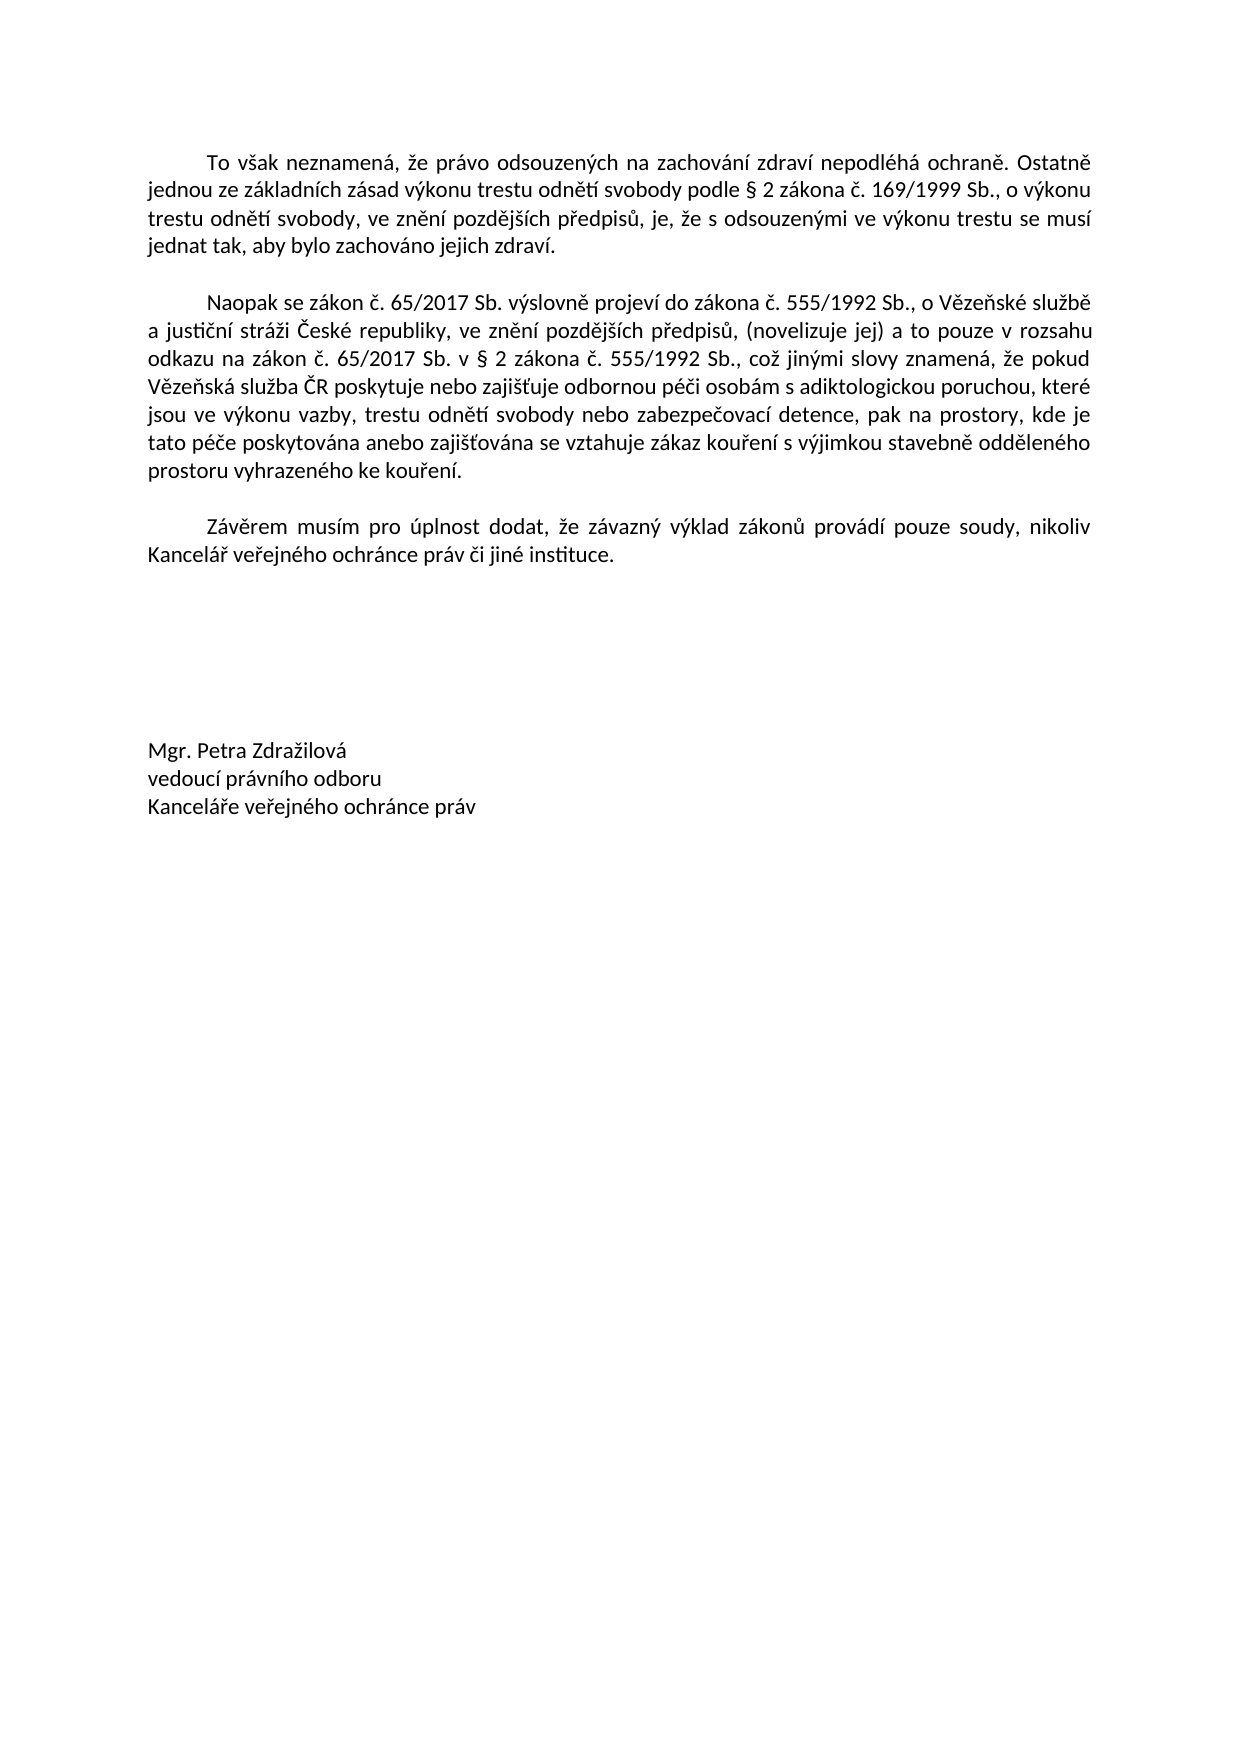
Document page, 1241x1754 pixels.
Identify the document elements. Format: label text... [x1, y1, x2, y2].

text Mgr. Petra Zdražilová [148, 736, 1093, 764]
text To však neznamená, že právo odsouzených na zachování zdraví nepodléhá ochraně. Ostatně jednou ze základních zásad výkonu trestu odnětí svobody podle § 2 zákona č. 169/1999 Sb., o výkonu trestu odnětí svobody, ve znění pozdějších předpisů, je, že s odsouzenými ve výkonu trestu se musí jednat tak, aby bylo zachováno jejich zdraví. [148, 148, 1093, 260]
text vedoucí právního odboru [148, 764, 1093, 792]
text Závěrem musím pro úplnost dodat, že závazný výklad zákonů provádí pouze soudy, nikoliv Kancelář veřejného ochránce práv či jiné instituce. [148, 512, 1093, 568]
text Naopak se zákon č. 65/2017 Sb. výslovně projeví do zákona č. 555/1992 Sb., o Vězeňské službě a justiční stráži České republiky, ve znění pozdějších předpisů, (novelizuje jej) a to pouze v rozsahu odkazu na zákon č. 65/2017 Sb. v § 2 zákona č. 555/1992 Sb., což jinými slovy znamená, že pokud Vězeňská služba ČR poskytuje nebo zajišťuje odbornou péči osobám s adiktologickou poruchou, které jsou ve výkonu vazby, trestu odnětí svobody nebo zabezpečovací detence, pak na prostory, kde je tato péče poskytována anebo zajišťována se vztahuje zákaz kouření s výjimkou stavebně odděleného prostoru vyhrazeného ke kouření. [148, 288, 1093, 484]
text Kanceláře veřejného ochránce práv [148, 792, 1093, 820]
